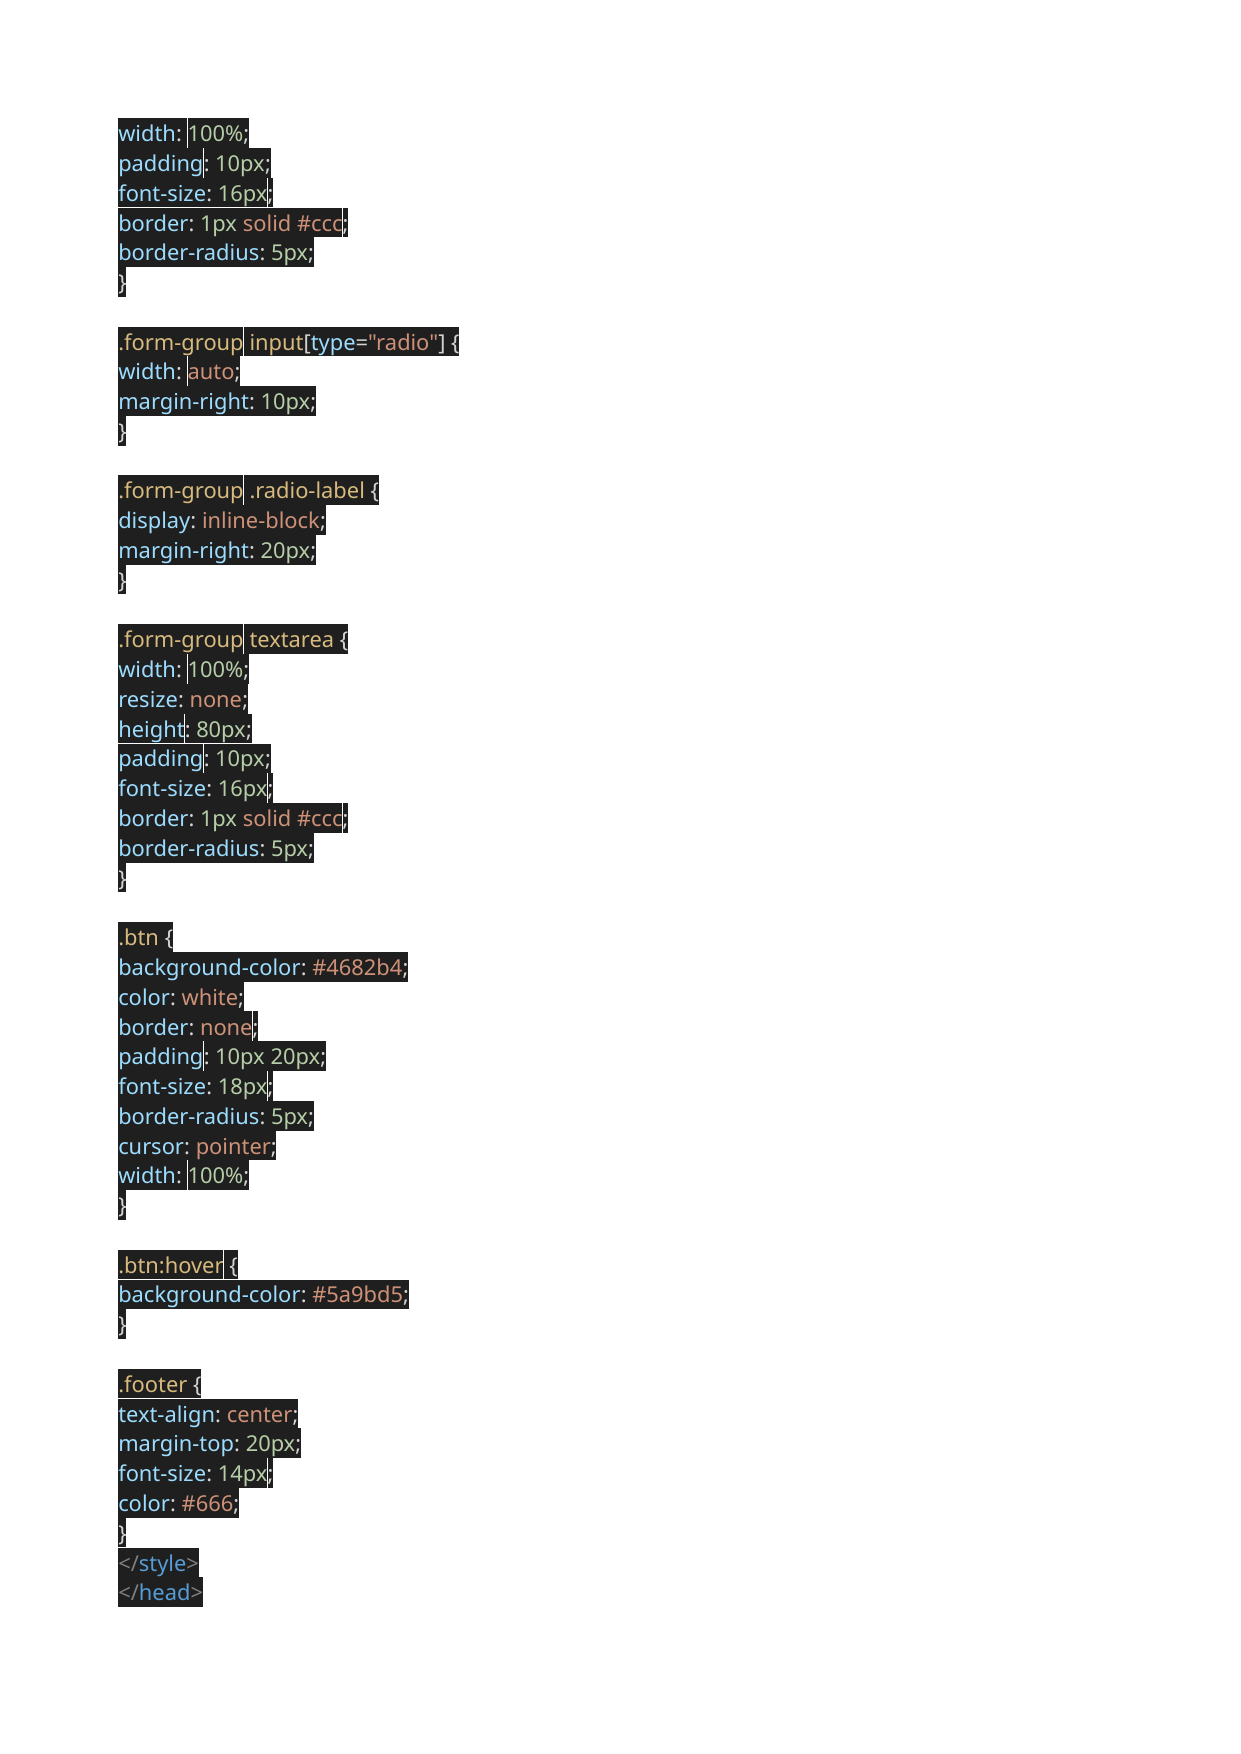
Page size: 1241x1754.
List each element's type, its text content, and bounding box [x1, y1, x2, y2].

text border-radius: 5px; [118, 237, 1122, 267]
text padding: 10px; [118, 148, 1122, 178]
text </head> [118, 1577, 1122, 1607]
text border: none; [118, 1011, 1122, 1041]
text </style> [118, 1547, 1122, 1577]
text cursor: pointer; [118, 1131, 1122, 1160]
text width: 100%; [118, 1160, 1122, 1190]
text width: 100%; [118, 654, 1122, 684]
text width: 100%; [118, 118, 1122, 148]
text display: inline-block; [118, 505, 1122, 535]
text resize: none; [118, 684, 1122, 714]
text height: 80px; [118, 714, 1122, 743]
text } [118, 267, 1122, 297]
text font-size: 16px; [118, 178, 1122, 207]
text .footer { [118, 1369, 1122, 1398]
text padding: 10px 20px; [118, 1041, 1122, 1071]
text font-size: 14px; [118, 1458, 1122, 1488]
text border: 1px solid #ccc; [118, 207, 1122, 237]
text width: auto; [118, 356, 1122, 386]
text font-size: 18px; [118, 1071, 1122, 1101]
text .form-group input[type="radio"] { [118, 327, 1122, 356]
text .btn { [118, 922, 1122, 952]
text .btn:hover { [118, 1250, 1122, 1279]
text border: 1px solid #ccc; [118, 803, 1122, 833]
text } [118, 863, 1122, 892]
text } [118, 565, 1122, 594]
text margin-top: 20px; [118, 1428, 1122, 1458]
text margin-right: 10px; [118, 386, 1122, 416]
text color: white; [118, 982, 1122, 1011]
text background-color: #4682b4; [118, 952, 1122, 982]
text .form-group .radio-label { [118, 475, 1122, 505]
text } [118, 416, 1122, 446]
text background-color: #5a9bd5; [118, 1279, 1122, 1309]
text text-align: center; [118, 1398, 1122, 1428]
text color: #666; [118, 1488, 1122, 1518]
text .form-group textarea { [118, 624, 1122, 654]
text border-radius: 5px; [118, 833, 1122, 863]
text } [118, 1518, 1122, 1547]
text font-size: 16px; [118, 773, 1122, 803]
text padding: 10px; [118, 743, 1122, 773]
text } [118, 1309, 1122, 1339]
text } [118, 1190, 1122, 1220]
text border-radius: 5px; [118, 1101, 1122, 1131]
text margin-right: 20px; [118, 535, 1122, 565]
